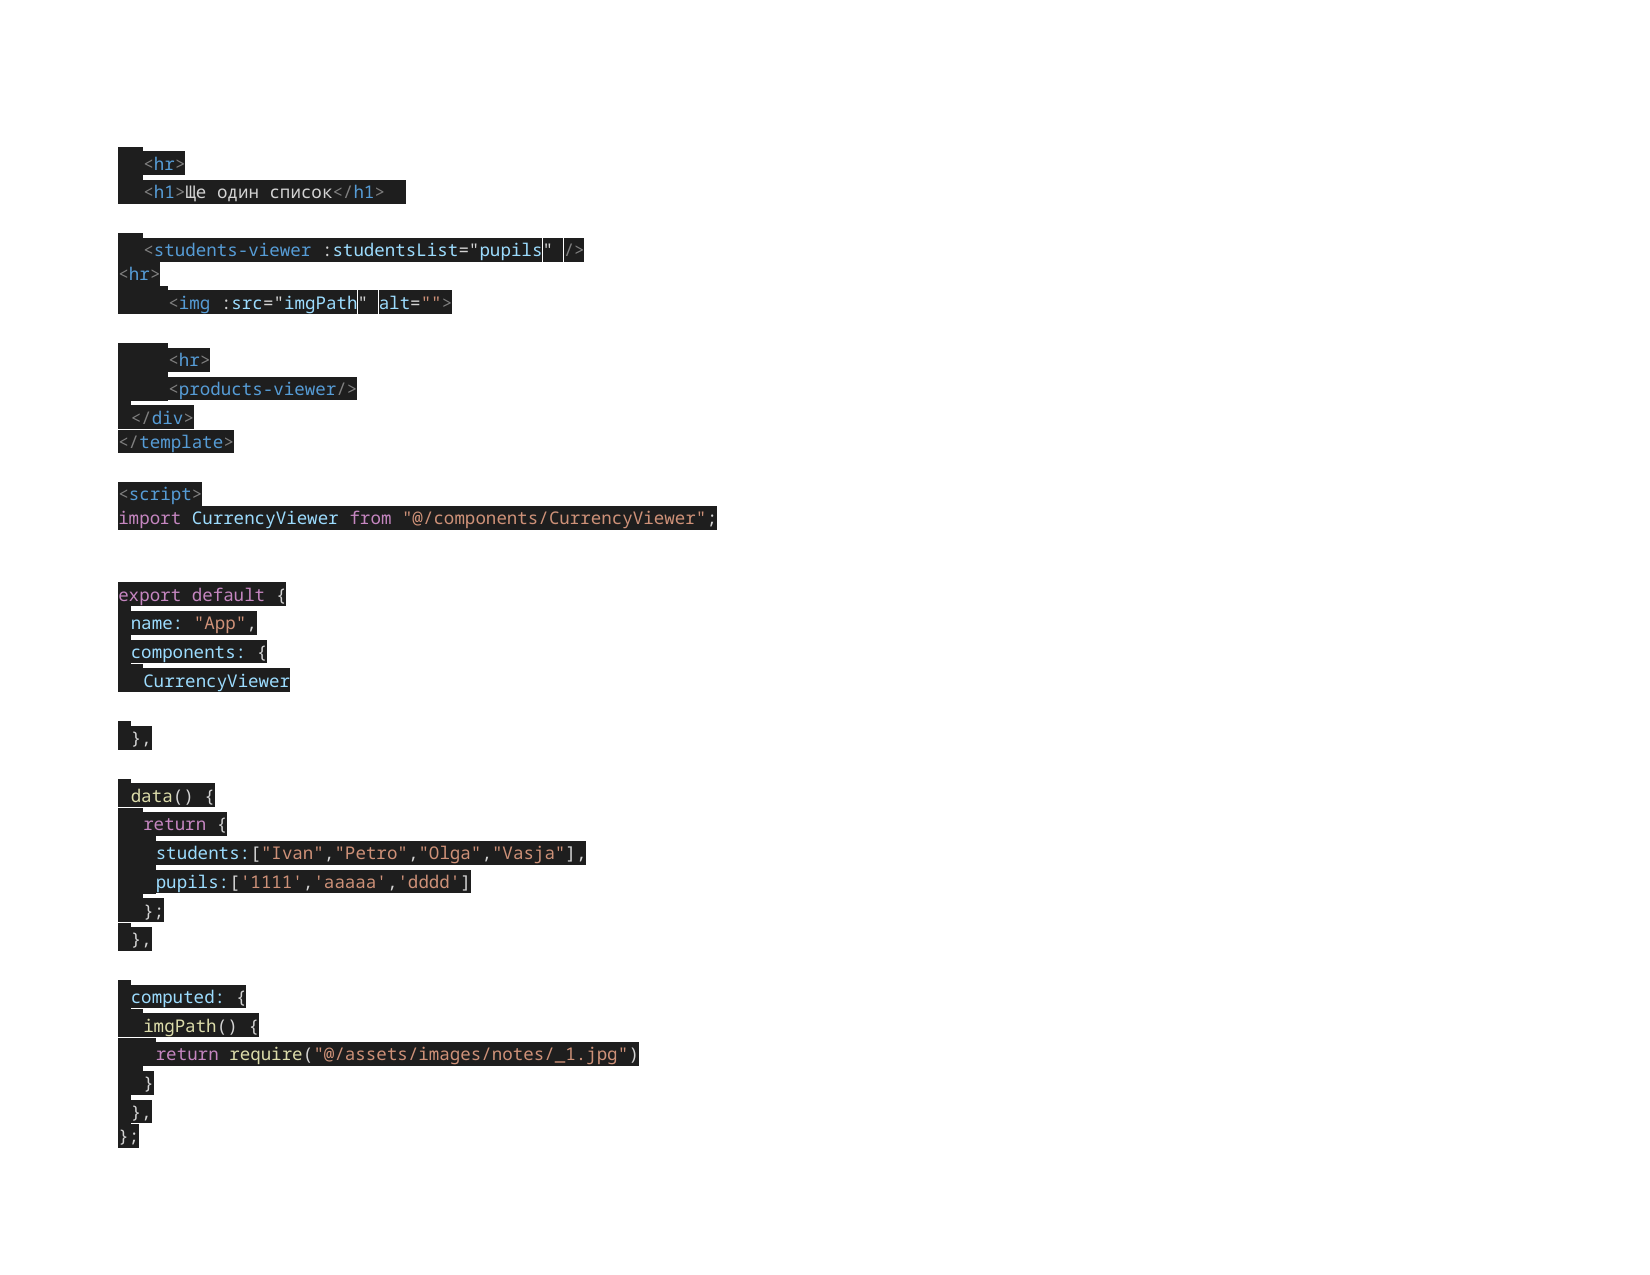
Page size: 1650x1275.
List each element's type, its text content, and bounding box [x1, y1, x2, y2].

text <students-viewer :studentsList="pupils" /> [118, 233, 1532, 262]
text }, [118, 721, 1532, 750]
text }; [118, 1124, 1532, 1148]
text students:["Ivan","Petro","Olga","Vasja"], [118, 836, 1532, 865]
text return { [118, 807, 1532, 836]
text <hr> [118, 147, 1532, 176]
text </div> [118, 401, 1532, 429]
text <script> [118, 482, 1532, 506]
text </template> [118, 429, 1532, 453]
text name: "App", [118, 606, 1532, 635]
text }; [118, 894, 1532, 922]
text return require("@/assets/images/notes/_1.jpg") [118, 1037, 1532, 1066]
text import CurrencyViewer from "@/components/CurrencyViewer"; [118, 506, 1532, 530]
text imgPath() { [118, 1009, 1532, 1037]
text <hr> [118, 262, 1532, 286]
text data() { [118, 779, 1532, 807]
text }, [118, 1095, 1532, 1124]
text components: { [118, 635, 1532, 664]
text <h1>Ще один список</h1> [118, 176, 1532, 204]
text pupils:['1111','aaaaa','dddd'] [118, 865, 1532, 894]
text CurrencyViewer [118, 664, 1532, 692]
text } [118, 1066, 1532, 1095]
text <img :src="imgPath" alt=""> [118, 286, 1532, 314]
text computed: { [118, 980, 1532, 1009]
text }, [118, 922, 1532, 951]
text <hr> [118, 343, 1532, 372]
text export default { [118, 582, 1532, 606]
text <products-viewer/> [118, 372, 1532, 401]
